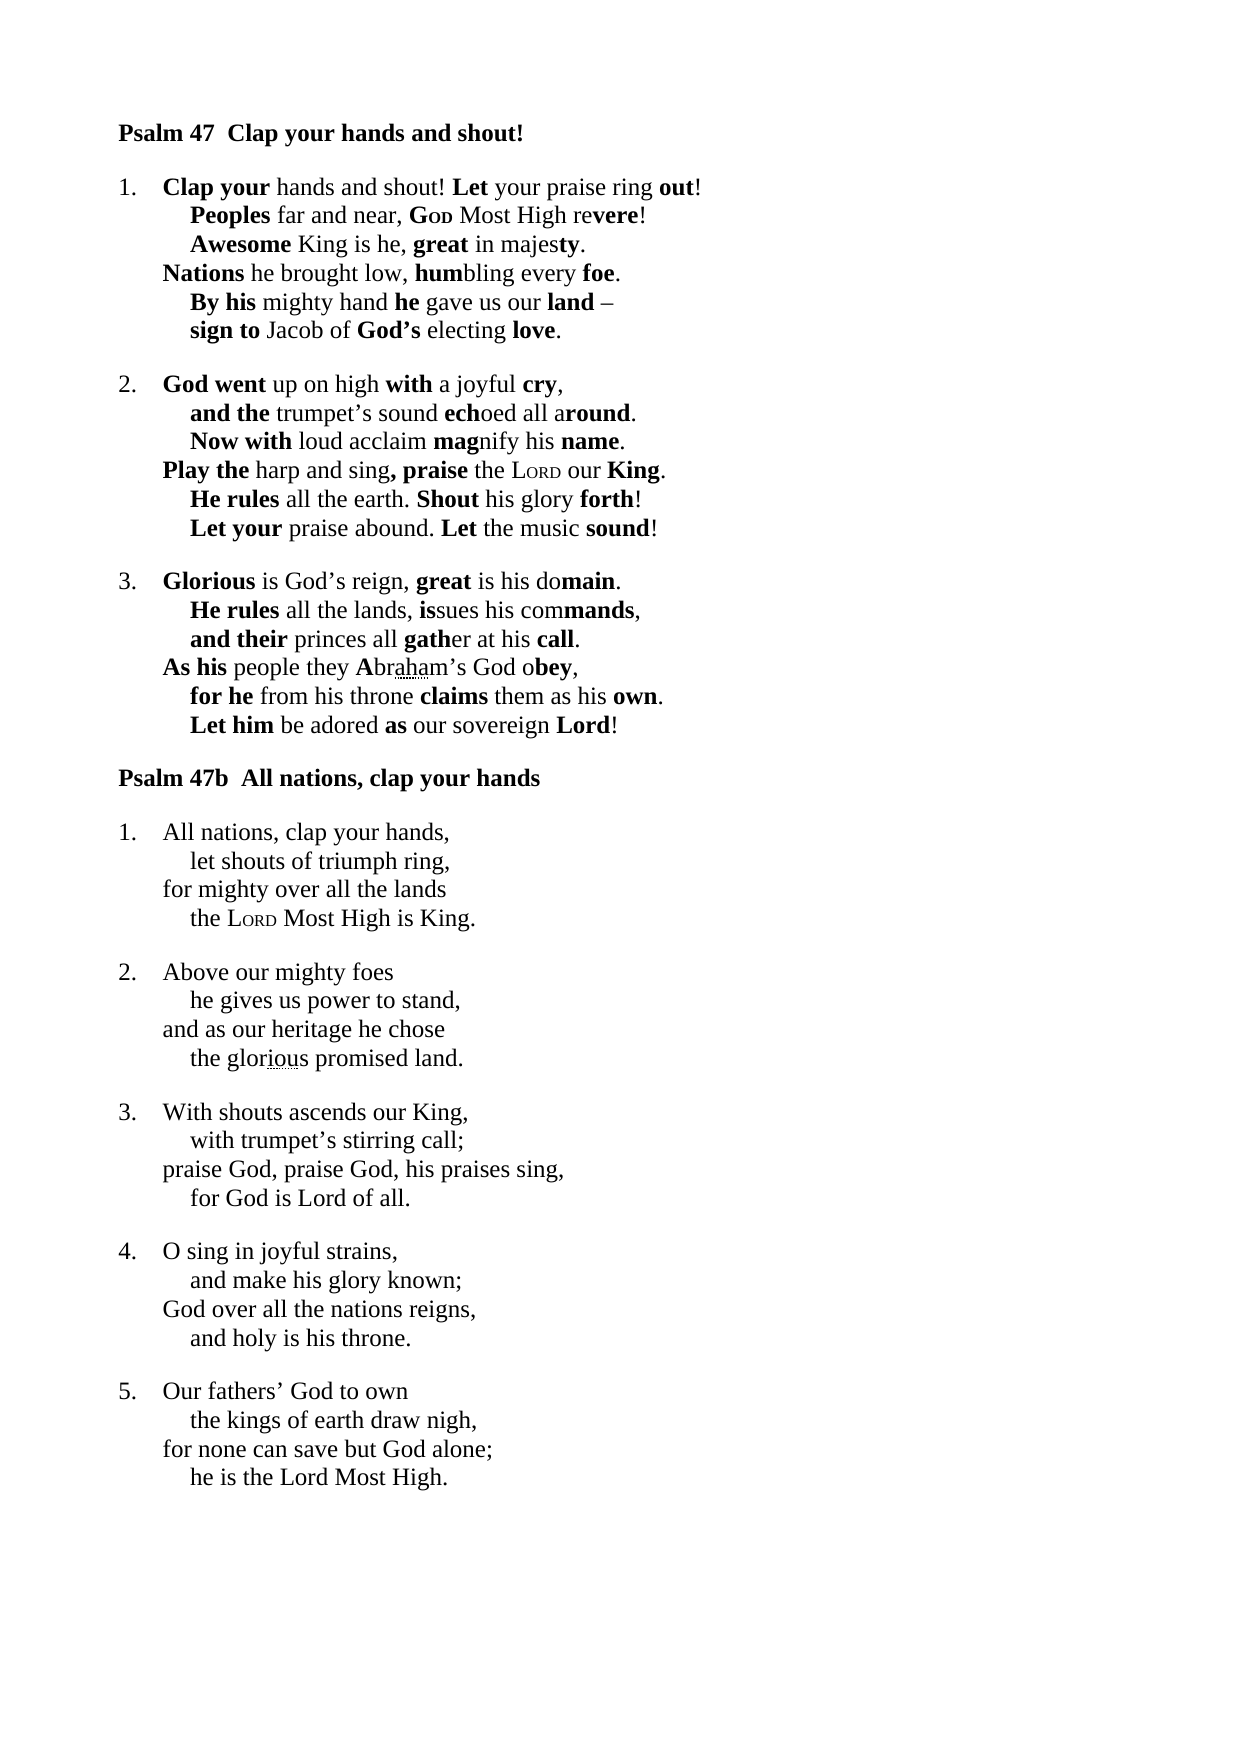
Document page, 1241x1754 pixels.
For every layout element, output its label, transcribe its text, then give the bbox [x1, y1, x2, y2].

text 5. Our fathers’ God to own [118, 1376, 1122, 1405]
subtitle Psalm 47b All nations, clap your hands [118, 763, 1122, 792]
text 3. Glorious is God’s reign, great is his domain. [118, 566, 1122, 595]
text the glorious promised land. [171, 1043, 1122, 1072]
text and the trumpet’s sound echoed all around. [171, 398, 1122, 426]
text he is the Lord Most High. [171, 1462, 1122, 1491]
text Now with loud acclaim magnify his name. [171, 426, 1122, 455]
text for mighty over all the lands [162, 874, 1122, 903]
text let shouts of triumph ring, [171, 846, 1122, 874]
text for none can save but God alone; [162, 1434, 1122, 1462]
text Peoples far and near, God Most High revere! [171, 200, 1122, 229]
subtitle Psalm 47 Clap your hands and shout! [118, 118, 1122, 147]
text 1. Clap your hands and shout! Let your praise ring out! [118, 172, 1122, 200]
text As his people they Abraham’s God obey, [162, 652, 1122, 681]
text and as our heritage he chose [162, 1014, 1122, 1043]
text with trumpet’s stirring call; [171, 1125, 1122, 1154]
text Play the harp and sing, praise the Lord our King. [162, 455, 1122, 484]
text and their princes all gather at his call. [171, 624, 1122, 652]
text 3. With shouts ascends our King, [118, 1097, 1122, 1125]
text he gives us power to stand, [171, 986, 1122, 1014]
text and make his glory known; [171, 1265, 1122, 1294]
text praise God, praise God, his praises sing, [162, 1154, 1122, 1183]
text the Lord Most High is King. [171, 903, 1122, 932]
text 2. God went up on high with a joyful cry, [118, 369, 1122, 398]
text 4. O sing in joyful strains, [118, 1236, 1122, 1265]
text and holy is his throne. [171, 1323, 1122, 1351]
text God over all the nations reigns, [162, 1294, 1122, 1323]
text By his mighty hand he gave us our land – [171, 287, 1122, 315]
text He rules all the earth. Shout his glory forth! [171, 484, 1122, 513]
text Let your praise abound. Let the music sound! [171, 513, 1122, 541]
text 2. Above our mighty foes [118, 957, 1122, 986]
text sign to Jacob of God’s electing love. [171, 315, 1122, 344]
text He rules all the lands, issues his commands, [171, 595, 1122, 624]
text the kings of earth draw nigh, [171, 1405, 1122, 1434]
text Let him be adored as our sovereign Lord! [171, 710, 1122, 739]
text 1. All nations, clap your hands, [118, 817, 1122, 846]
text Nations he brought low, humbling every foe. [162, 258, 1122, 287]
text for God is Lord of all. [171, 1183, 1122, 1212]
text Awesome King is he, great in majesty. [171, 229, 1122, 258]
text for he from his throne claims them as his own. [171, 681, 1122, 710]
